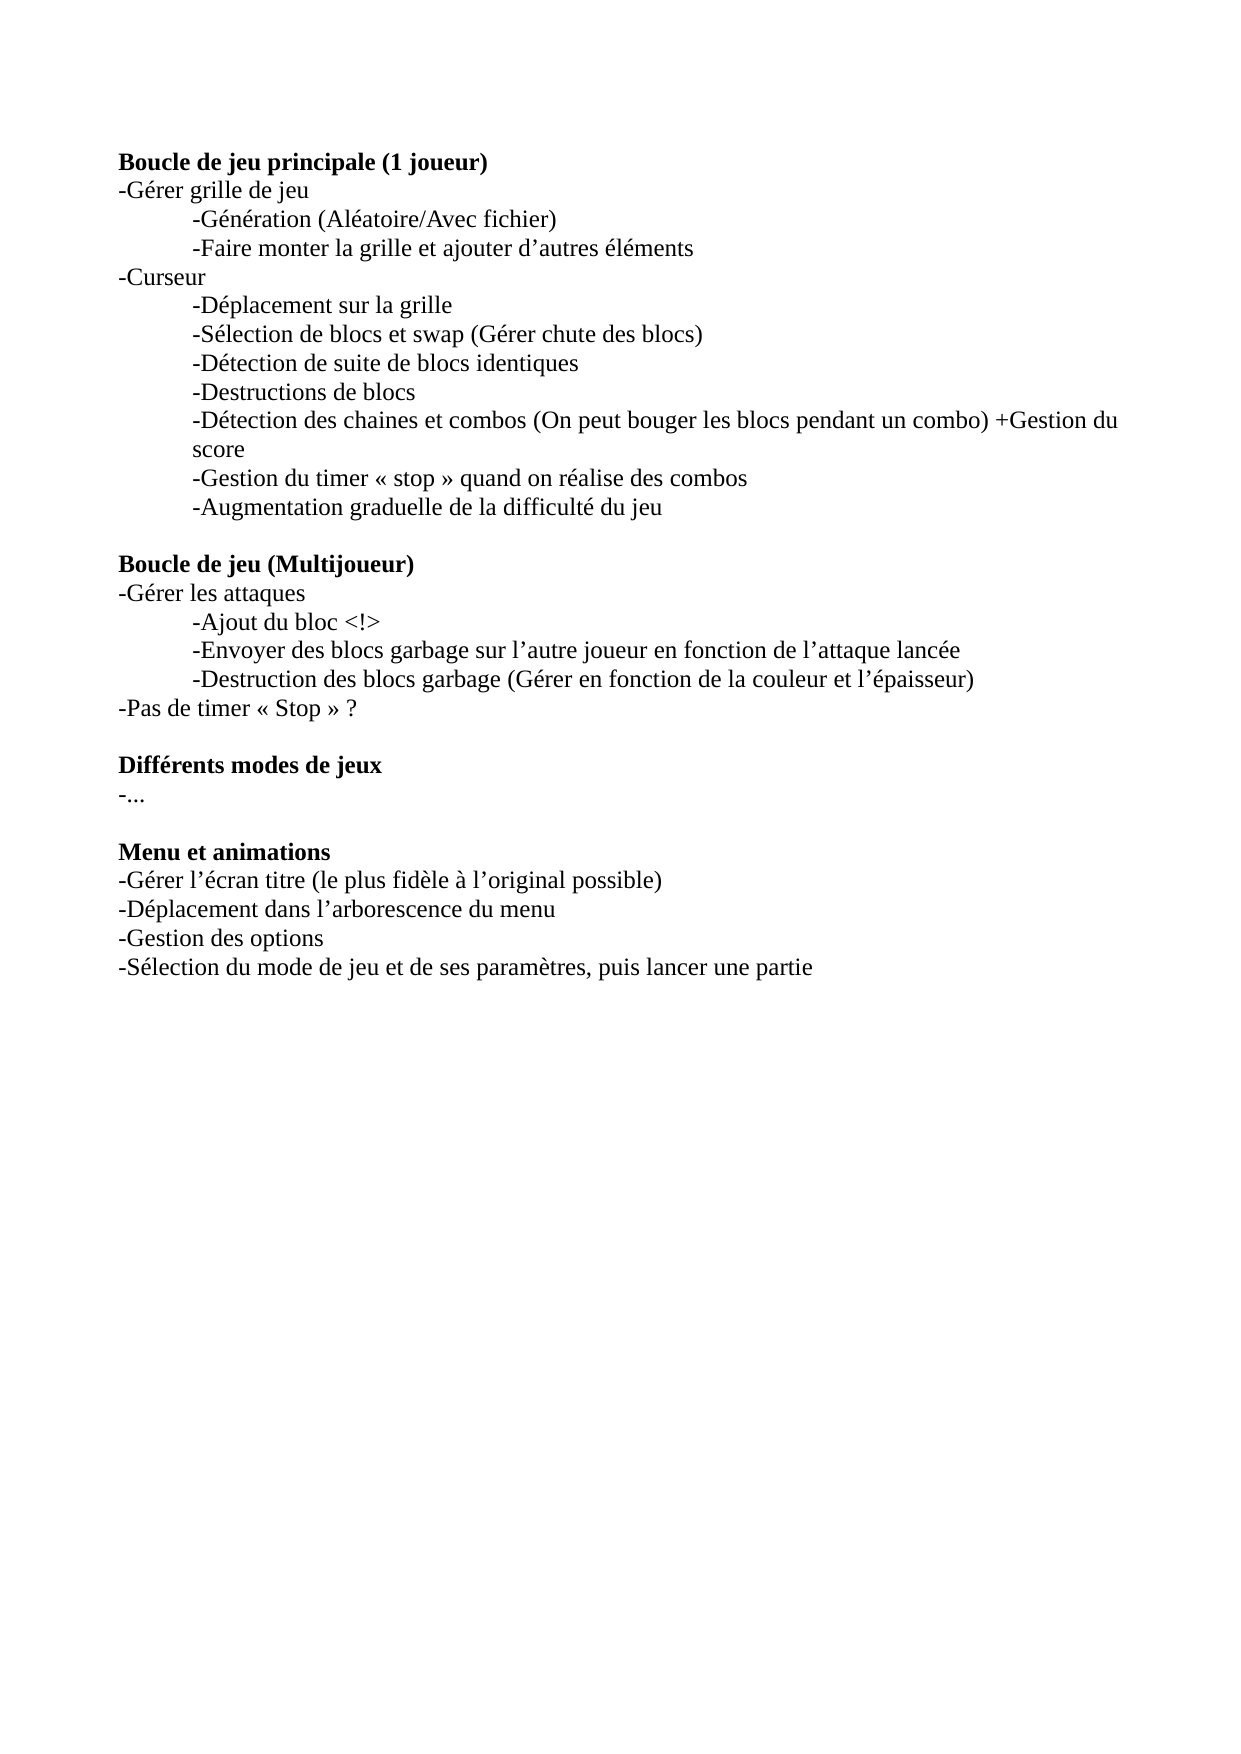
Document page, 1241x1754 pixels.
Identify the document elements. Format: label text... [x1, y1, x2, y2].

text -Gérer les attaques [118, 578, 1122, 607]
text -Déplacement sur la grille [118, 291, 1122, 319]
text -Envoyer des blocs garbage sur l’autre joueur en fonction de l’attaque lancée [118, 636, 1122, 664]
text -Gestion des options [118, 923, 1122, 952]
text -Détection des chaines et combos (On peut bouger les blocs pendant un combo) +Gestion du score [118, 406, 1122, 463]
text Menu et animations [118, 837, 1122, 866]
text -Gérer grille de jeu [118, 176, 1122, 204]
text Boucle de jeu (Multijoueur) [118, 549, 1122, 578]
text -Sélection du mode de jeu et de ses paramètres, puis lancer une partie [118, 952, 1122, 981]
text -Gérer l’écran titre (le plus fidèle à l’original possible) [118, 866, 1122, 894]
text -Augmentation graduelle de la difficulté du jeu [118, 492, 1122, 521]
text -Destructions de blocs [118, 377, 1122, 406]
text -Génération (Aléatoire/Avec fichier) [118, 204, 1122, 233]
text Boucle de jeu principale (1 joueur) [118, 118, 1122, 176]
text -Faire monter la grille et ajouter d’autres éléments [118, 233, 1122, 262]
text -Pas de timer « Stop » ? [118, 693, 1122, 722]
text -... [118, 779, 1122, 808]
text -Curseur [118, 262, 1122, 291]
text -Déplacement dans l’arborescence du menu [118, 894, 1122, 923]
text -Gestion du timer « stop » quand on réalise des combos [118, 463, 1122, 492]
text -Destruction des blocs garbage (Gérer en fonction de la couleur et l’épaisseur) [118, 664, 1122, 693]
text Différents modes de jeux [118, 751, 1122, 779]
text -Détection de suite de blocs identiques [118, 348, 1122, 377]
text -Ajout du bloc <!> [118, 607, 1122, 636]
text -Sélection de blocs et swap (Gérer chute des blocs) [118, 319, 1122, 348]
